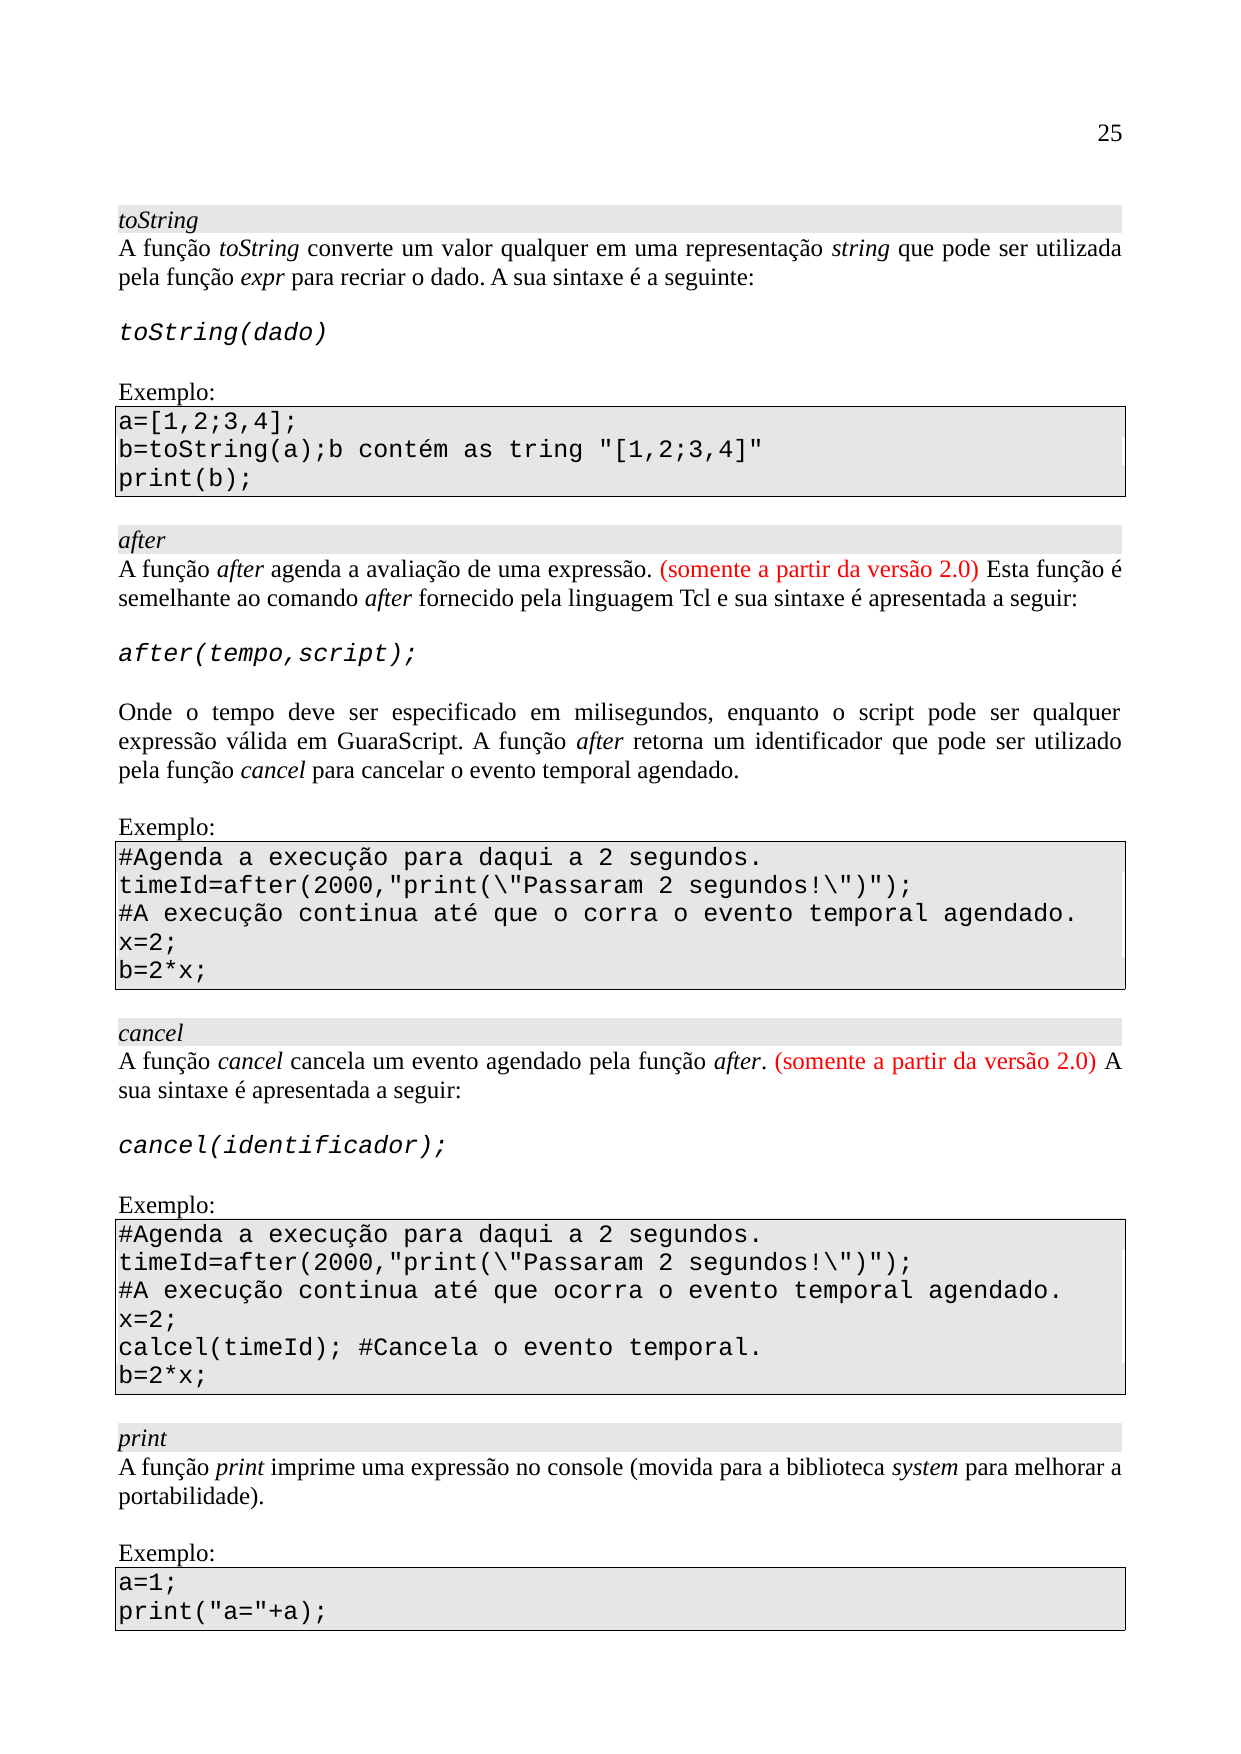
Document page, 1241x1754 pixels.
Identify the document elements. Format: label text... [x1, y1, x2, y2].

text A função toString converte um valor qualquer em uma representação string que pode ser utilizada pela função expr para recriar o dado. A sua sintaxe é a seguinte: [118, 233, 1122, 291]
text Onde o tempo deve ser especificado em milisegundos, enquanto o script pode ser qualquer expressão válida em GuaraScript. A função after retorna um identificador que pode ser utilizado pela função cancel para cancelar o evento temporal agendado. [118, 697, 1122, 784]
text #Agenda a execução para daqui a 2 segundos. [116, 1220, 1125, 1250]
text toString [118, 205, 1122, 233]
text after(tempo,script); [118, 640, 1122, 669]
text A função print imprime uma expressão no console (movida para a biblioteca system para melhorar a portabilidade). [118, 1452, 1122, 1509]
text a=1; [116, 1568, 1125, 1595]
text calcel(timeId); #Cancela o evento temporal. [118, 1335, 1122, 1360]
text #Agenda a execução para daqui a 2 segundos. [116, 842, 1125, 872]
text #A execução continua até que o corra o evento temporal agendado. [118, 901, 1122, 929]
text Exemplo: [118, 812, 1122, 841]
text b=toString(a);b contém as tring "[1,2;3,4]" [118, 437, 1122, 462]
text a=[1,2;3,4]; [116, 407, 1125, 437]
text timeId=after(2000,"print(\"Passaram 2 segundos!\")"); [118, 872, 1122, 901]
text Exemplo: [118, 1190, 1122, 1218]
text #A execução continua até que ocorra o evento temporal agendado. [118, 1278, 1122, 1306]
text cancel [118, 1018, 1122, 1046]
text after [118, 525, 1122, 554]
text Exemplo: [118, 1538, 1122, 1567]
text cancel(identificador); [118, 1133, 1122, 1161]
text Exemplo: [118, 377, 1122, 406]
text x=2; [118, 1306, 1122, 1335]
text timeId=after(2000,"print(\"Passaram 2 segundos!\")"); [118, 1250, 1122, 1278]
text print("a="+a); [116, 1595, 1125, 1630]
text toString(dado) [118, 320, 1122, 348]
text b=2*x; [116, 1360, 1125, 1394]
text A função after agenda a avaliação de uma expressão. (somente a partir da versão 2.0) Esta função é semelhante ao comando after fornecido pela linguagem Tcl e sua sintaxe é apresentada a seguir: [118, 554, 1122, 612]
text print(b); [116, 462, 1125, 496]
text print [118, 1423, 1122, 1452]
text x=2; [118, 929, 1122, 954]
text b=2*x; [116, 954, 1125, 989]
text A função cancel cancela um evento agendado pela função after. (somente a partir da versão 2.0) A sua sintaxe é apresentada a seguir: [118, 1046, 1122, 1104]
